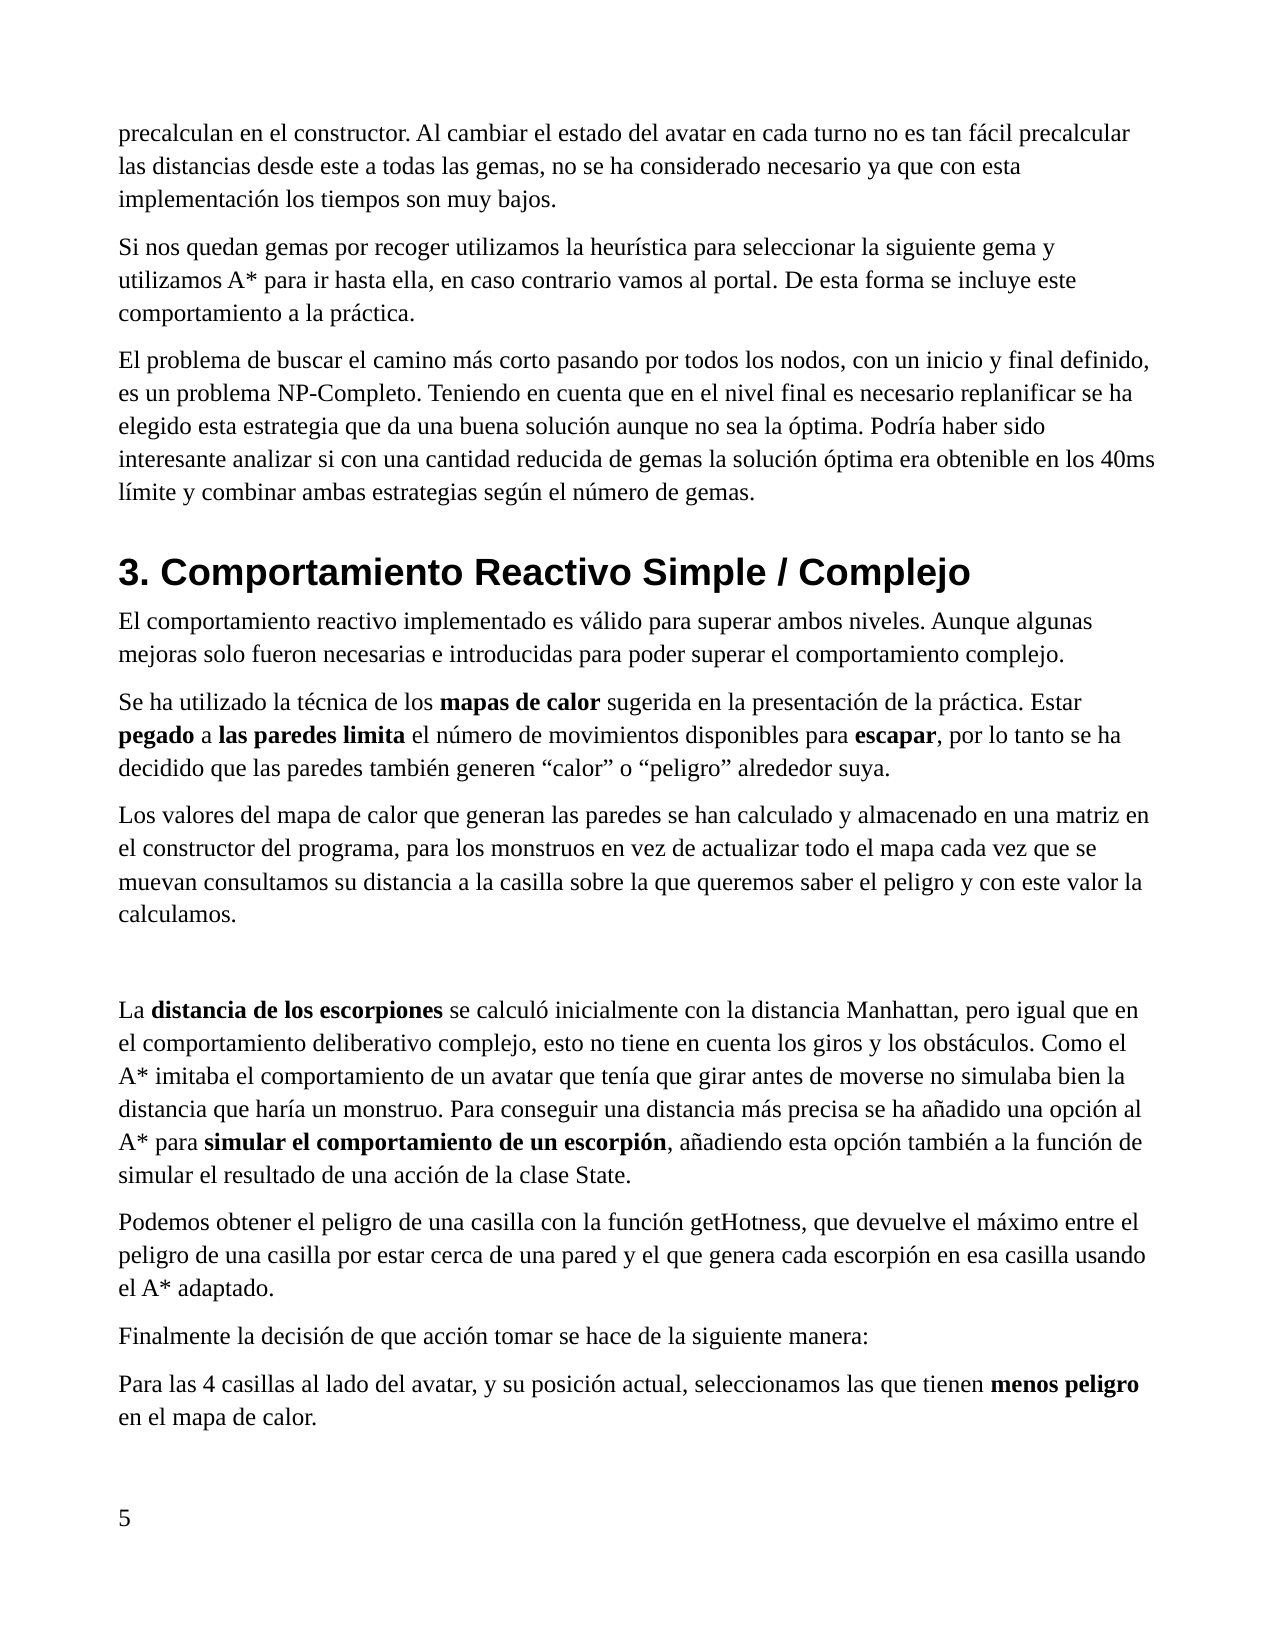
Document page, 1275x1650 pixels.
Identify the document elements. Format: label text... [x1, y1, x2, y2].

text Finalmente la decisión de que acción tomar se hace de la siguiente manera: [118, 1321, 1157, 1350]
subtitle 3. Comportamiento Reactivo Simple / Complejo [118, 550, 1157, 594]
text precalculan en el constructor. Al cambiar el estado del avatar en cada turno no es tan fácil precalcular las distancias desde este a todas las gemas, no se ha considerado necesario ya que con esta implementación los tiempos son muy bajos. [118, 118, 1157, 213]
text Para las 4 casillas al lado del avatar, y su posición actual, seleccionamos las que tienen menos peligro en el mapa de calor. [118, 1369, 1157, 1431]
text El problema de buscar el camino más corto pasando por todos los nodos, con un inicio y final definido, es un problema NP-Completo. Teniendo en cuenta que en el nivel final es necesario replanificar se ha elegido esta estrategia que da una buena solución aunque no sea la óptima. Podría haber sido interesante analizar si con una cantidad reducida de gemas la solución óptima era obtenible en los 40ms límite y combinar ambas estrategias según el número de gemas. [118, 345, 1157, 506]
text Si nos quedan gemas por recoger utilizamos la heurística para seleccionar la siguiente gema y utilizamos A* para ir hasta ella, en caso contrario vamos al portal. De esta forma se incluye este comportamiento a la práctica. [118, 232, 1157, 327]
text La distancia de los escorpiones se calculó inicialmente con la distancia Manhattan, pero igual que en el comportamiento deliberativo complejo, esto no tiene en cuenta los giros y los obstáculos. Como el A* imitaba el comportamiento de un avatar que tenía que girar antes de moverse no simulaba bien la distancia que haría un monstruo. Para conseguir una distancia más precisa se ha añadido una opción al A* para simular el comportamiento de un escorpión, añadiendo esta opción también a la función de simular el resultado de una acción de la clase State. [118, 995, 1157, 1189]
text Se ha utilizado la técnica de los mapas de calor sugerida en la presentación de la práctica. Estar pegado a las paredes limita el número de movimientos disponibles para escapar, por lo tanto se ha decidido que las paredes también generen “calor” o “peligro” alrededor suya. [118, 687, 1157, 782]
text Los valores del mapa de calor que generan las paredes se han calculado y almacenado en una matriz en el constructor del programa, para los monstruos en vez de actualizar todo el mapa cada vez que se muevan consultamos su distancia a la casilla sobre la que queremos saber el peligro y con este valor la calculamos. [118, 801, 1157, 928]
text Podemos obtener el peligro de una casilla con la función getHotness, que devuelve el máximo entre el peligro de una casilla por estar cerca de una pared y el que genera cada escorpión en esa casilla usando el A* adaptado. [118, 1207, 1157, 1302]
text El comportamiento reactivo implementado es válido para superar ambos niveles. Aunque algunas mejoras solo fueron necesarias e introducidas para poder superar el comportamiento complejo. [118, 606, 1157, 668]
